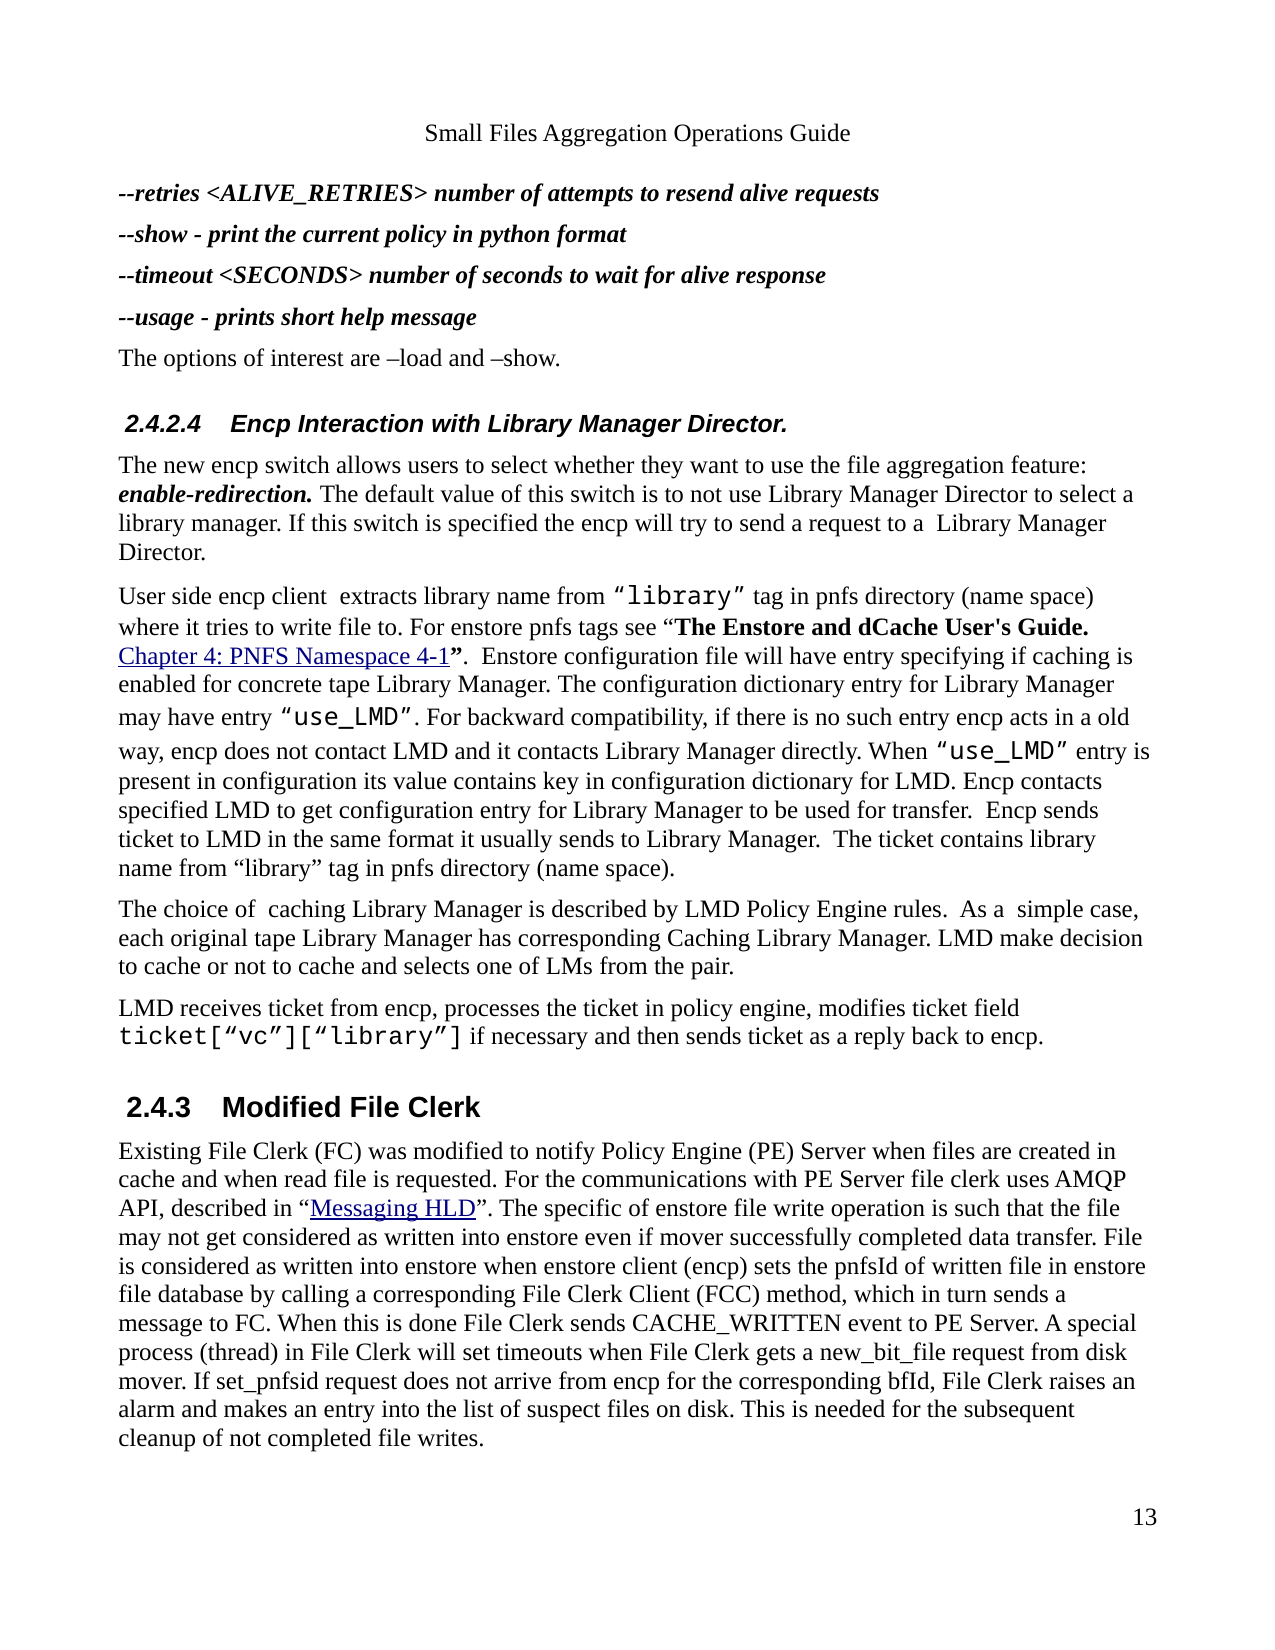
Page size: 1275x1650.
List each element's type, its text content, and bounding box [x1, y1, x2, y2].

subtitle Encp Interaction with Library Manager Director. [118, 409, 1157, 438]
text The new encp switch allows users to select whether they want to use the file aggregation feature: enable-redirection. The default value of this switch is to not use Library Manager Director to select a library manager. If this switch is specified the encp will try to send a request to a Library Manager Director. [118, 450, 1157, 565]
text --retries <ALIVE_RETRIES> number of attempts to resend alive requests [118, 178, 1157, 207]
text --usage - prints short help message [118, 302, 1157, 331]
subtitle Modified File Clerk [118, 1090, 1157, 1123]
text --show - print the current policy in python format [118, 219, 1157, 248]
text LMD receives ticket from encp, processes the ticket in policy engine, modifies ticket field ticket[“vc”][“library”] if necessary and then sends ticket as a reply back to encp. [118, 993, 1157, 1052]
text Existing File Clerk (FC) was modified to notify Policy Engine (PE) Server when files are created in cache and when read file is requested. For the communications with PE Server file clerk uses AMQP API, described in “Messaging HLD”. The specific of enstore file write operation is such that the file may not get considered as written into enstore even if mover successfully completed data transfer. File is considered as written into enstore when enstore client (encp) sets the pnfsId of written file in enstore file database by calling a corresponding File Clerk Client (FCC) method, which in turn sends a message to FC. When this is done File Clerk sends CACHE_WRITTEN event to PE Server. A special process (thread) in File Clerk will set timeouts when File Clerk gets a new_bit_file request from disk mover. If set_pnfsid request does not arrive from encp for the corresponding bfId, File Clerk raises an alarm and makes an entry into the list of suspect files on disk. This is needed for the subsequent cleanup of not completed file writes. [118, 1136, 1157, 1452]
text User side encp client extracts library name from “library” tag in pnfs directory (name space) where it tries to write file to. For enstore pnfs tags see “The Enstore and dCache User's Guide. Chapter 4: PNFS Namespace 4-1”. Enstore configuration file will have entry specifying if caching is enabled for concrete tape Library Manager. The configuration dictionary entry for Library Manager may have entry “use_LMD”. For backward compatibility, if there is no such entry encp acts in a old way, encp does not contact LMD and it contacts Library Manager directly. When “use_LMD” entry is present in configuration its value contains key in configuration dictionary for LMD. Encp contacts specified LMD to get configuration entry for Library Manager to be used for transfer. Encp sends ticket to LMD in the same format it usually sends to Library Manager. The ticket contains library name from “library” tag in pnfs directory (name space). [118, 578, 1157, 881]
text --timeout <SECONDS> number of seconds to wait for alive response [118, 261, 1157, 289]
text The choice of caching Library Manager is described by LMD Policy Engine rules. As a simple case, each original tape Library Manager has corresponding Caching Library Manager. LMD make decision to cache or not to cache and selects one of LMs from the pair. [118, 894, 1157, 980]
text The options of interest are –load and –show. [118, 343, 1157, 372]
